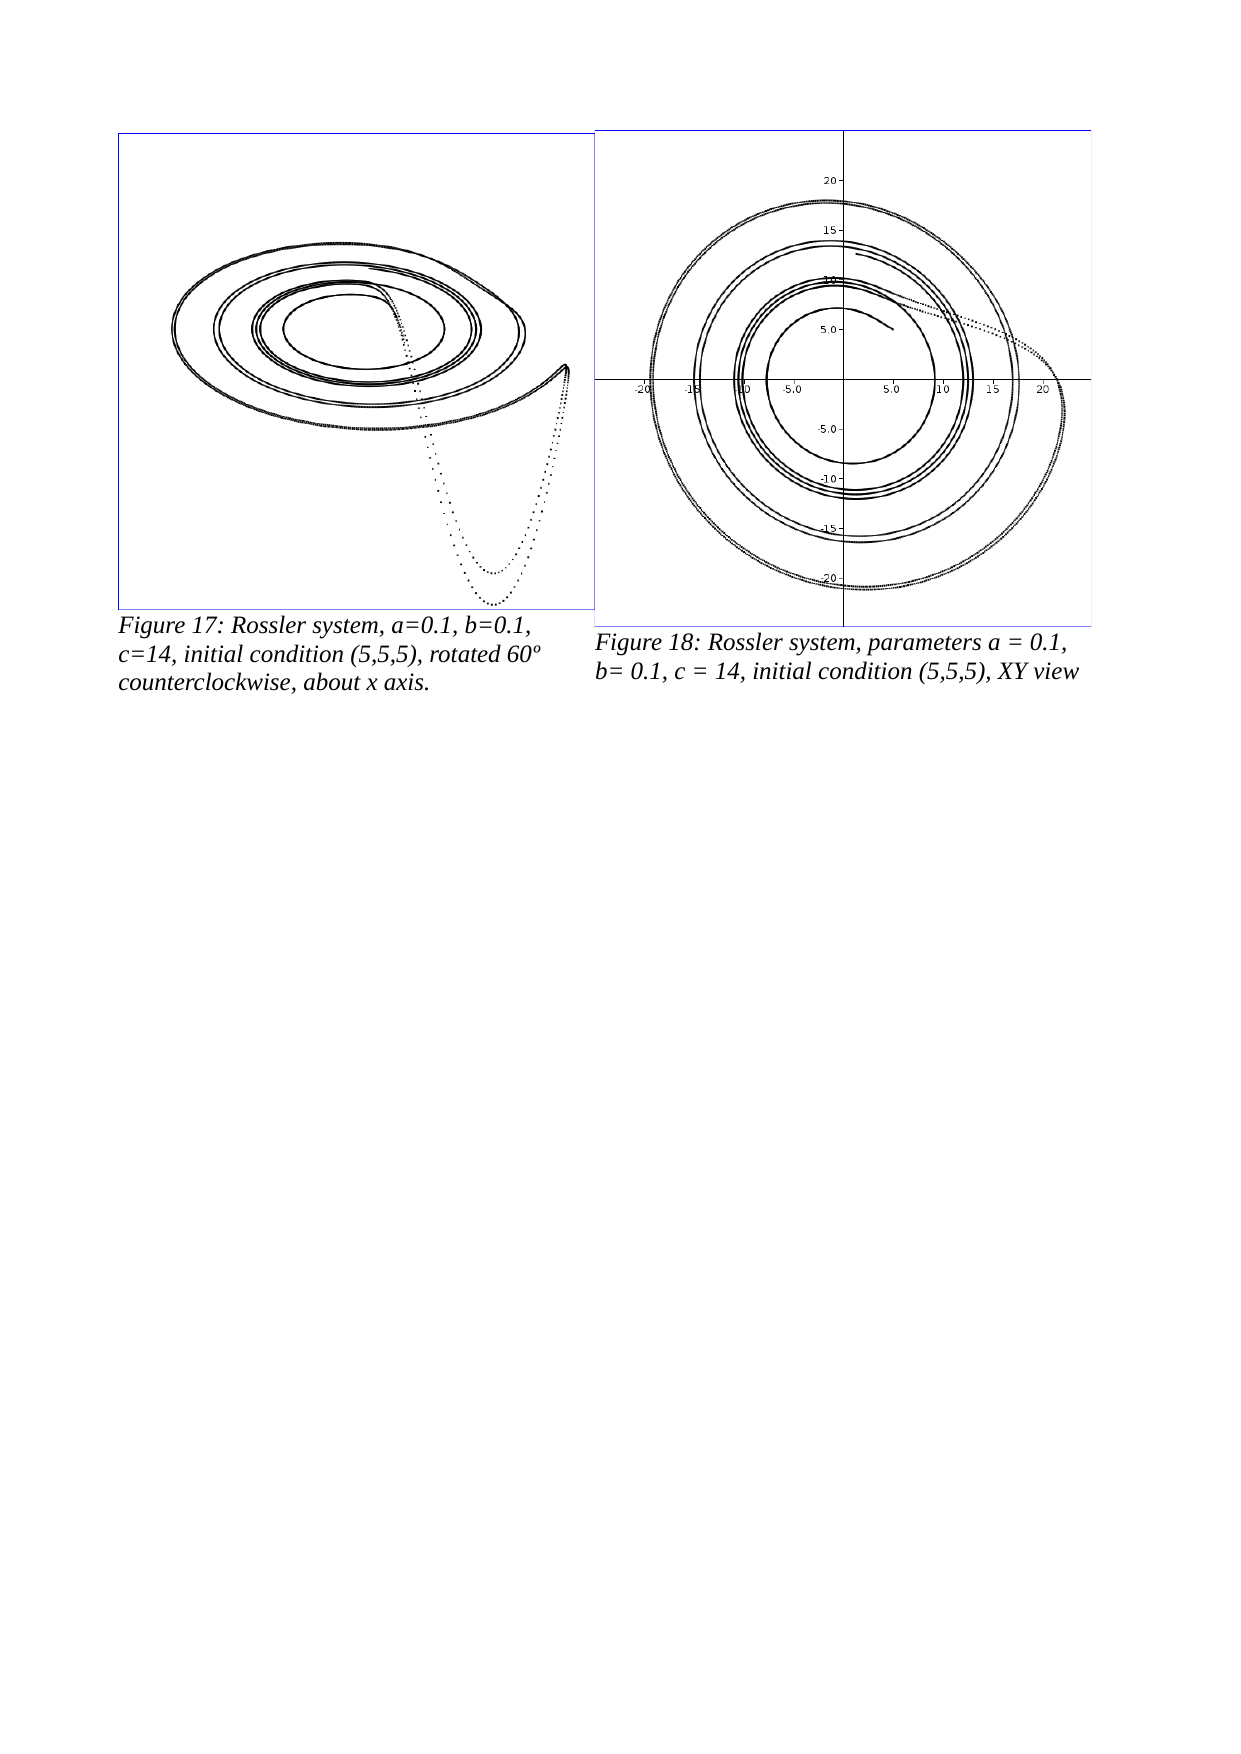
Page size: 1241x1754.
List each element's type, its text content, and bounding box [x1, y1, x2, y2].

text Figure 17: Rossler system, a=0.1, b=0.1, c=14, initial condition (5,5,5), rotated 60º counterclockwise, about x axis. [118, 610, 595, 696]
picture [118, 130, 1092, 627]
text Figure 18: Rossler system, parameters a = 0.1, b= 0.1, c = 14, initial condition (5,5,5), XY view [595, 627, 1091, 684]
